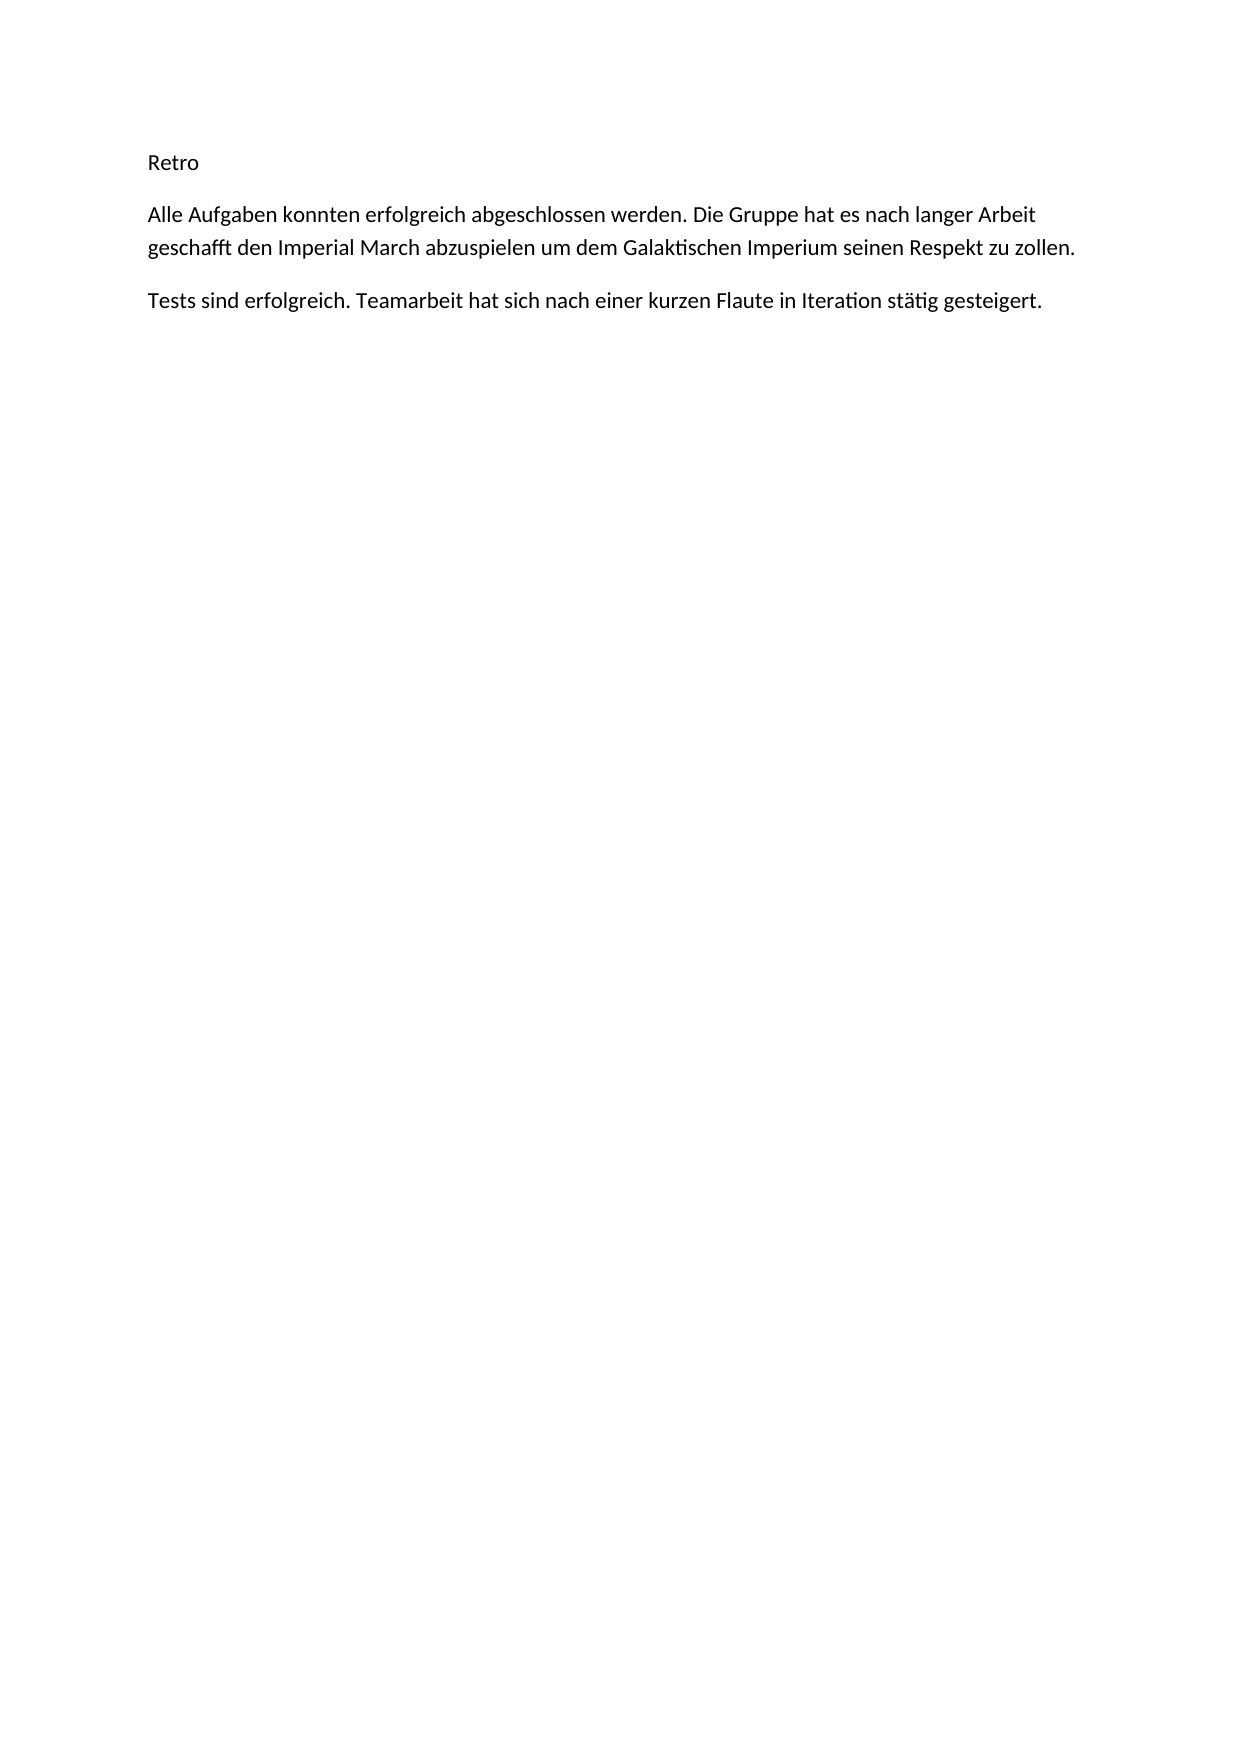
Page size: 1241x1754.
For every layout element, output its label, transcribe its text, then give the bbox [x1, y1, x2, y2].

text Tests sind erfolgreich. Teamarbeit hat sich nach einer kurzen Flaute in Iteration stätig gesteigert. [148, 286, 1093, 314]
text Retro [148, 148, 1093, 176]
text Alle Aufgaben konnten erfolgreich abgeschlossen werden. Die Gruppe hat es nach langer Arbeit geschafft den Imperial March abzuspielen um dem Galaktischen Imperium seinen Respekt zu zollen. [148, 201, 1093, 261]
